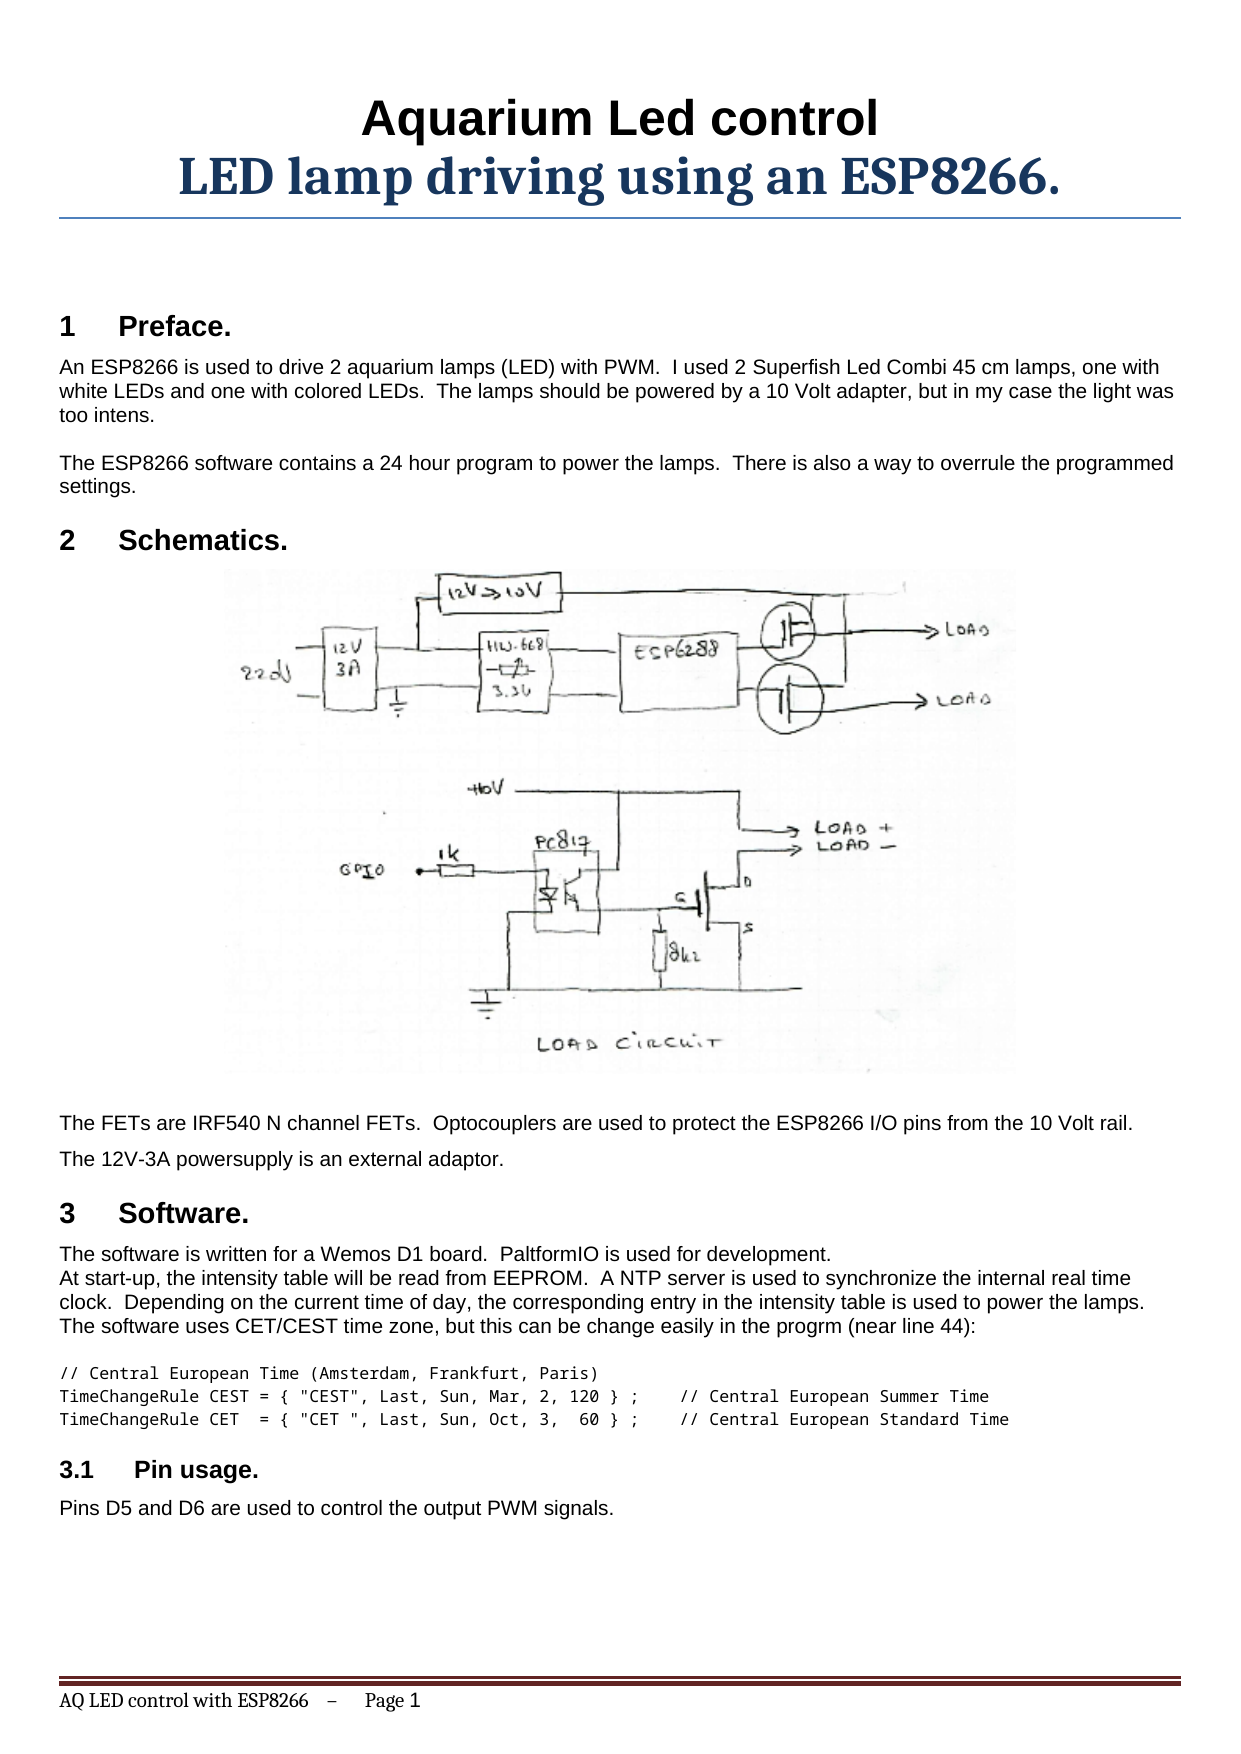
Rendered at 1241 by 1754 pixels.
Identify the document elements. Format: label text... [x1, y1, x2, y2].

subtitle Schematics. [59, 523, 1181, 557]
text Pins D5 and D6 are used to control the output PWM signals. [59, 1496, 1181, 1520]
title LED lamp driving using an ESP8266. [59, 146, 1181, 217]
subtitle Software. [59, 1196, 1181, 1229]
text The 12V-3A powersupply is an external adaptor. [59, 1147, 1181, 1171]
text The FETs are IRF540 N channel FETs. Optocouplers are used to protect the ESP8266 I/O pins from the 10 Volt rail. [59, 1111, 1181, 1134]
text The software is written for a Wemos D1 board. PaltformIO is used for development. At start-up, the intensity table will be read from EEPROM. A NTP server is used to synchronize the internal real time clock. Depending on the current time of day, the corresponding entry in the intensity table is used to power the lamps. The software uses CET/CEST time zone, but this can be change easily in the progrm (near line 44): [59, 1242, 1181, 1338]
text TimeChangeRule CET = { "CET ", Last, Sun, Oct, 3, 60 } ; // Central European Standard Time [59, 1407, 1181, 1430]
text An ESP8266 is used to drive 2 aquarium lamps (LED) with PWM. I used 2 Superfish Led Combi 45 cm lamps, one with white LEDs and one with colored LEDs. The lamps should be powered by a 10 Volt adapter, but in my case the light was too intens. [59, 354, 1181, 426]
picture [224, 569, 1017, 1074]
text TimeChangeRule CEST = { "CEST", Last, Sun, Mar, 2, 120 } ; // Central European Summer Time [59, 1384, 1181, 1407]
subtitle Preface. [59, 308, 1181, 342]
text The ESP8266 software contains a 24 hour program to power the lamps. There is also a way to overrule the programmed settings. [59, 450, 1181, 498]
text Aquarium Led control [59, 88, 1181, 146]
text // Central European Time (Amsterdam, Frankfurt, Paris) [59, 1362, 1181, 1384]
subtitle Pin usage. [59, 1455, 1181, 1484]
